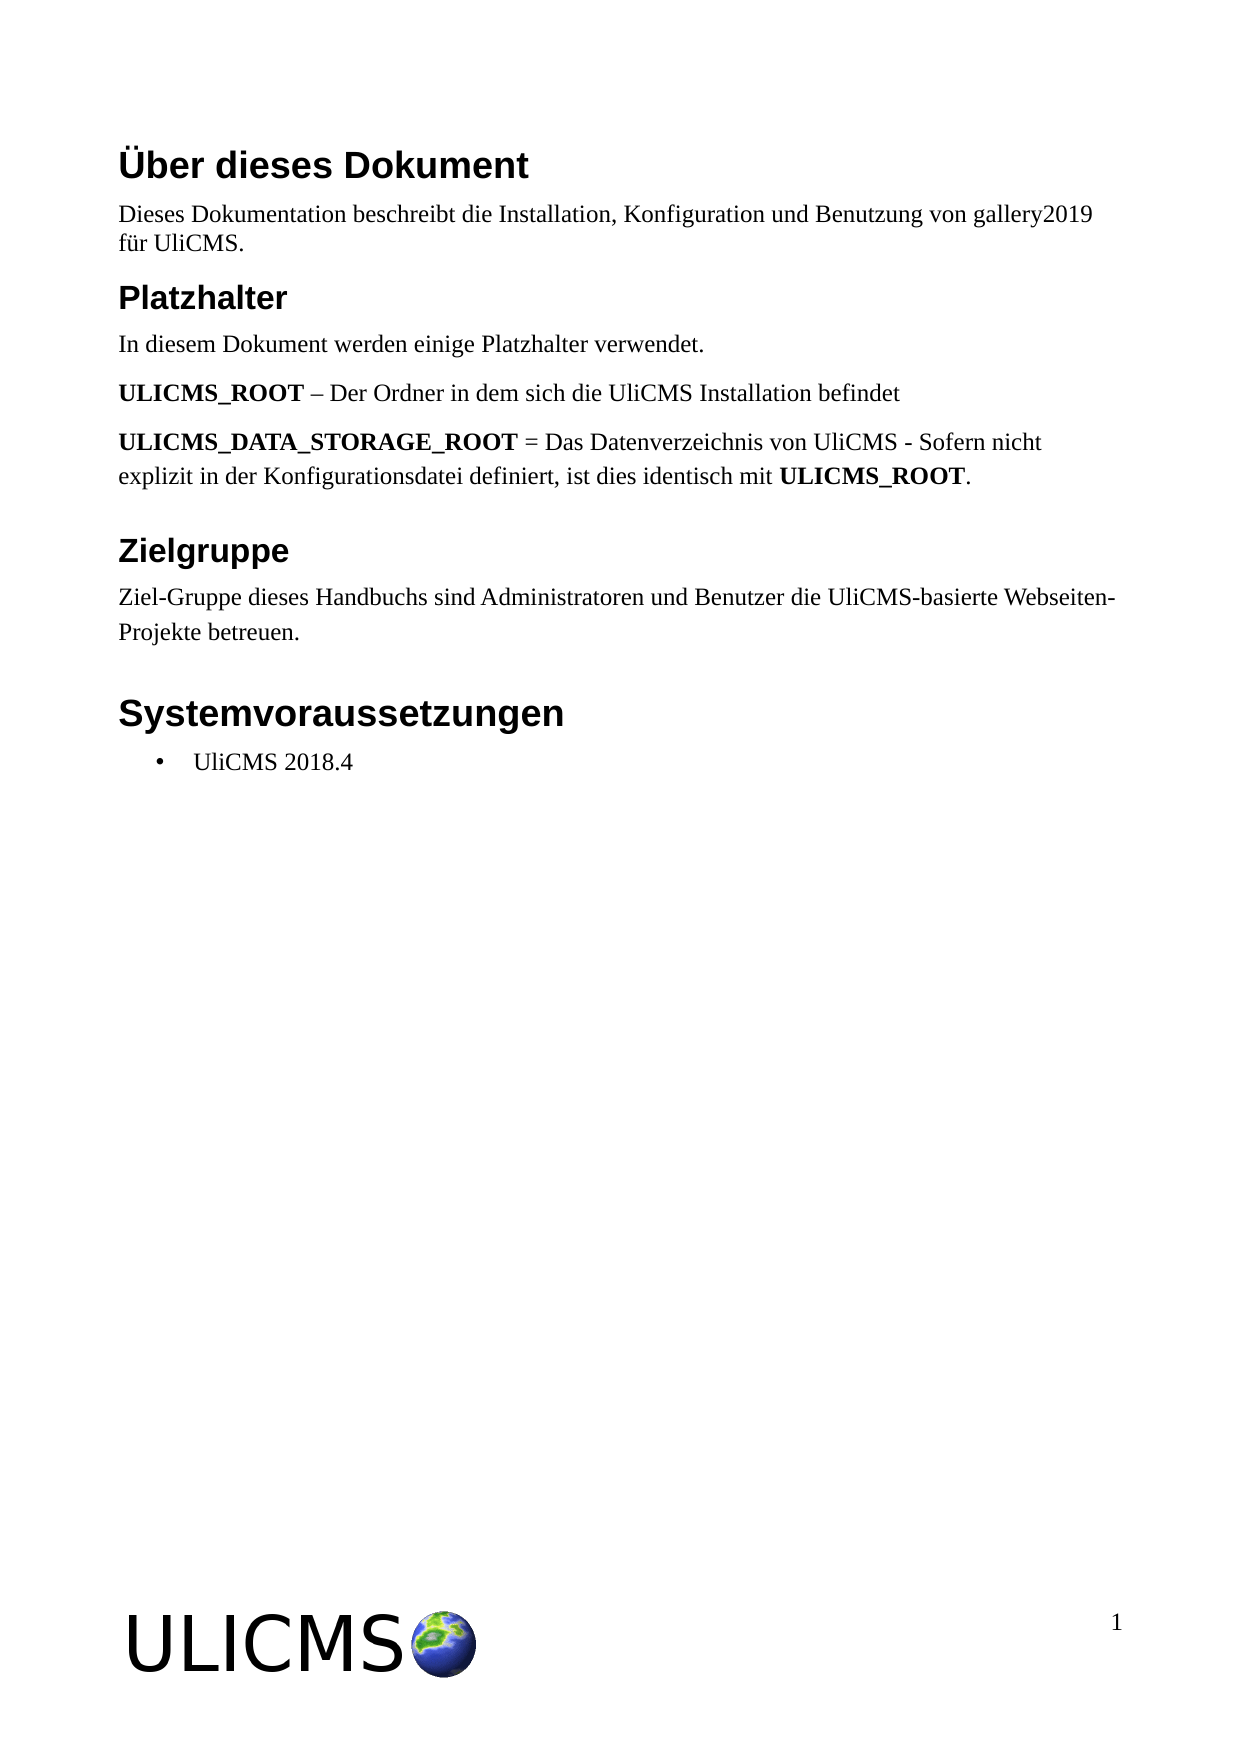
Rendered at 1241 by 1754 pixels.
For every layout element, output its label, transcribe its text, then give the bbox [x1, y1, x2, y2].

text ULICMS_DATA_STORAGE_ROOT = Das Datenverzeichnis von UliCMS - Sofern nicht explizit in der Konfigurationsdatei definiert, ist dies identisch mit ULICMS_ROOT. [118, 427, 1123, 490]
subtitle Über dieses Dokument [118, 143, 1123, 187]
picture [118, 1607, 479, 1681]
subtitle Systemvoraussetzungen [118, 691, 1123, 734]
text ULICMS_ROOT – Der Ordner in dem sich die UliCMS Installation befindet [118, 378, 1123, 407]
text In diesem Dokument werden einige Platzhalter verwendet. [118, 329, 1123, 357]
list UliCMS 2018.4 [156, 747, 1123, 776]
subtitle Zielgruppe [118, 531, 1123, 570]
subtitle Platzhalter [118, 278, 1123, 316]
text Dieses Dokumentation beschreibt die Installation, Konfiguration und Benutzung von gallery2019 für UliCMS. [118, 199, 1123, 257]
text Ziel-Gruppe dieses Handbuchs sind Administratoren und Benutzer die UliCMS-basierte Webseiten-Projekte betreuen. [118, 582, 1123, 646]
